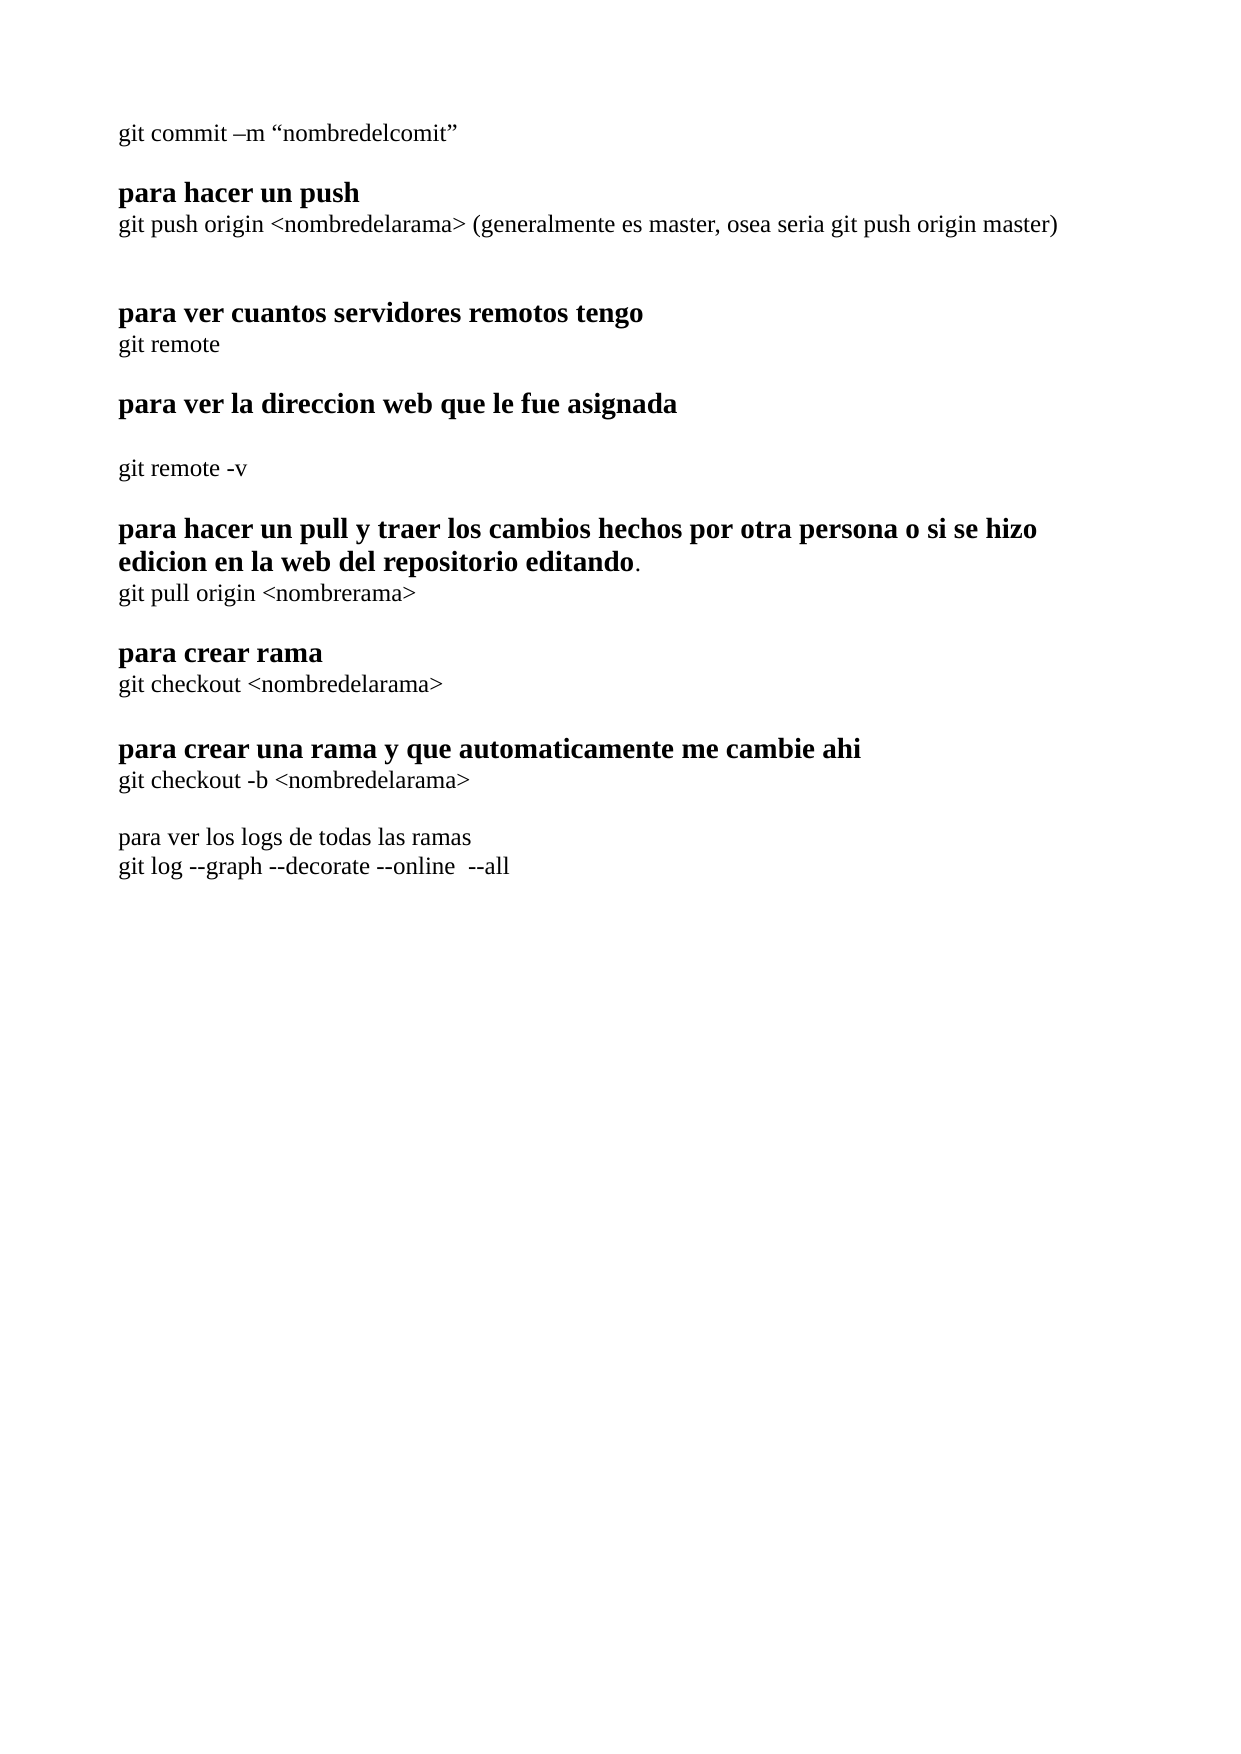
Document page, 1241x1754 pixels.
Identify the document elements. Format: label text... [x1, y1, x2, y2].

text para ver cuantos servidores remotos tengo [118, 295, 1122, 329]
text para crear una rama y que automaticamente me cambie ahi [118, 731, 1122, 765]
text git pull origin <nombrerama> [118, 578, 1122, 607]
text git log --graph --decorate --online --all [118, 851, 1122, 880]
text para hacer un pull y traer los cambios hechos por otra persona o si se hizo edicion en la web del repositorio editando. [118, 511, 1122, 578]
text git remote -v [118, 453, 1122, 482]
text para ver la direccion web que le fue asignada [118, 386, 1122, 420]
text para hacer un push [118, 176, 1122, 209]
text git push origin <nombredelarama> (generalmente es master, osea seria git push origin master) [118, 209, 1122, 238]
text git remote [118, 329, 1122, 358]
text git commit –m “nombredelcomit” [118, 118, 1122, 147]
text git checkout -b <nombredelarama> [118, 765, 1122, 794]
text git checkout <nombredelarama> [118, 669, 1122, 698]
text para crear rama [118, 636, 1122, 669]
text para ver los logs de todas las ramas [118, 822, 1122, 851]
